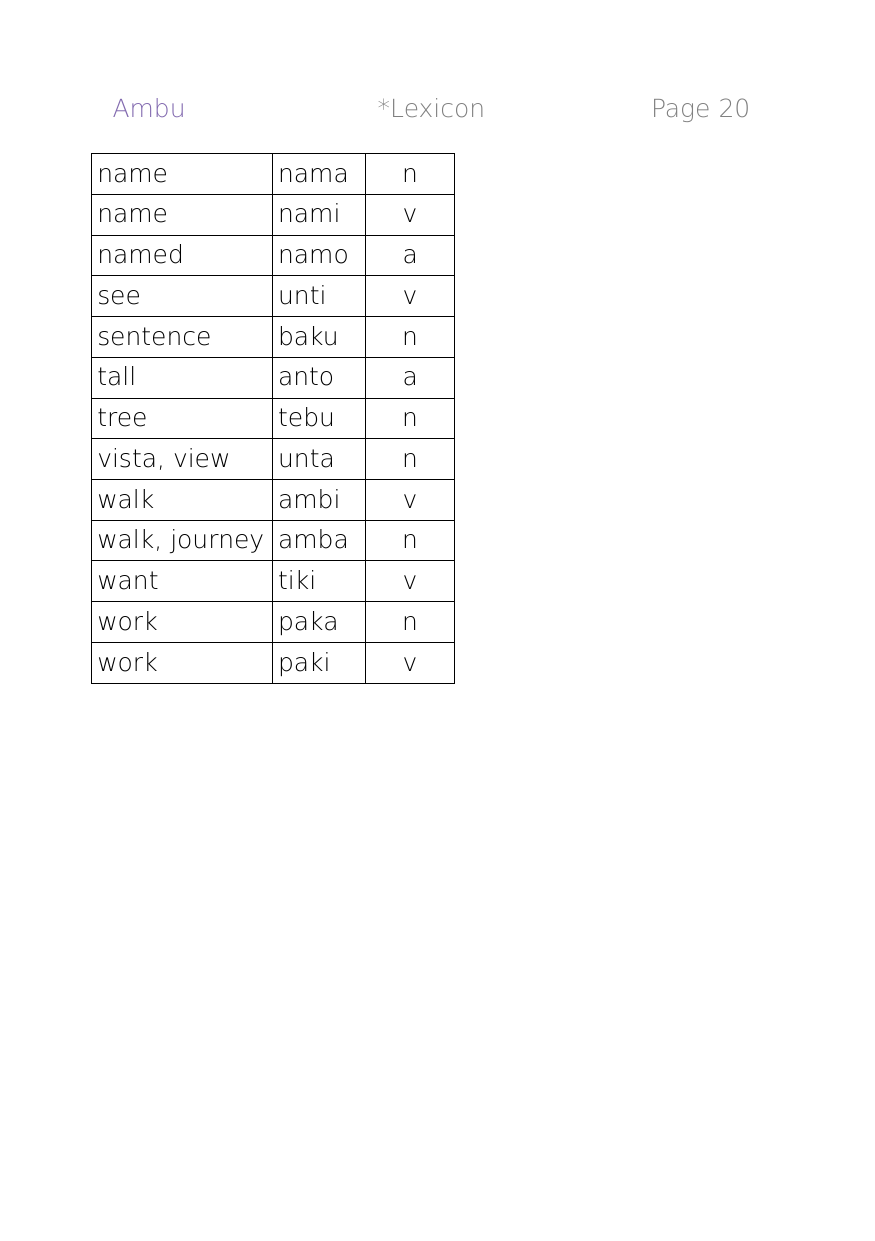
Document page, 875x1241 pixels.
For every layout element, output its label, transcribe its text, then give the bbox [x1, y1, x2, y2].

table_cell n [366, 602, 454, 642]
table_cell nama [273, 154, 365, 194]
table_cell nami [273, 195, 365, 234]
table_cell name [92, 154, 272, 194]
table_cell vista, view [92, 439, 272, 479]
table_cell n [366, 399, 454, 438]
table_cell v [366, 480, 454, 520]
table_cell named [92, 236, 272, 275]
table_cell walk [92, 480, 272, 520]
table_cell unta [273, 439, 365, 479]
table_cell tall [92, 358, 272, 397]
table_cell n [366, 154, 454, 194]
table_cell work [92, 643, 272, 683]
table_cell ambi [273, 480, 365, 520]
table_cell v [366, 276, 454, 316]
table_cell work [92, 602, 272, 642]
table_cell v [366, 561, 454, 601]
table_cell want [92, 561, 272, 601]
table_cell v [366, 195, 454, 234]
table_cell name [92, 195, 272, 234]
table_cell anto [273, 358, 365, 397]
table_cell paki [273, 643, 365, 683]
table_cell sentence [92, 317, 272, 357]
table_cell n [366, 317, 454, 357]
table_cell walk, journey [92, 521, 272, 560]
table_cell unti [273, 276, 365, 316]
table_cell n [366, 439, 454, 479]
table_cell n [366, 521, 454, 560]
table_cell a [366, 358, 454, 397]
table_cell a [366, 236, 454, 275]
table_cell tree [92, 399, 272, 438]
table_cell v [366, 643, 454, 683]
table_cell baku [273, 317, 365, 357]
table_cell see [92, 276, 272, 316]
table_cell amba [273, 521, 365, 560]
table_cell paka [273, 602, 365, 642]
table_cell tiki [273, 561, 365, 601]
table_cell namo [273, 236, 365, 275]
table_cell tebu [273, 399, 365, 438]
